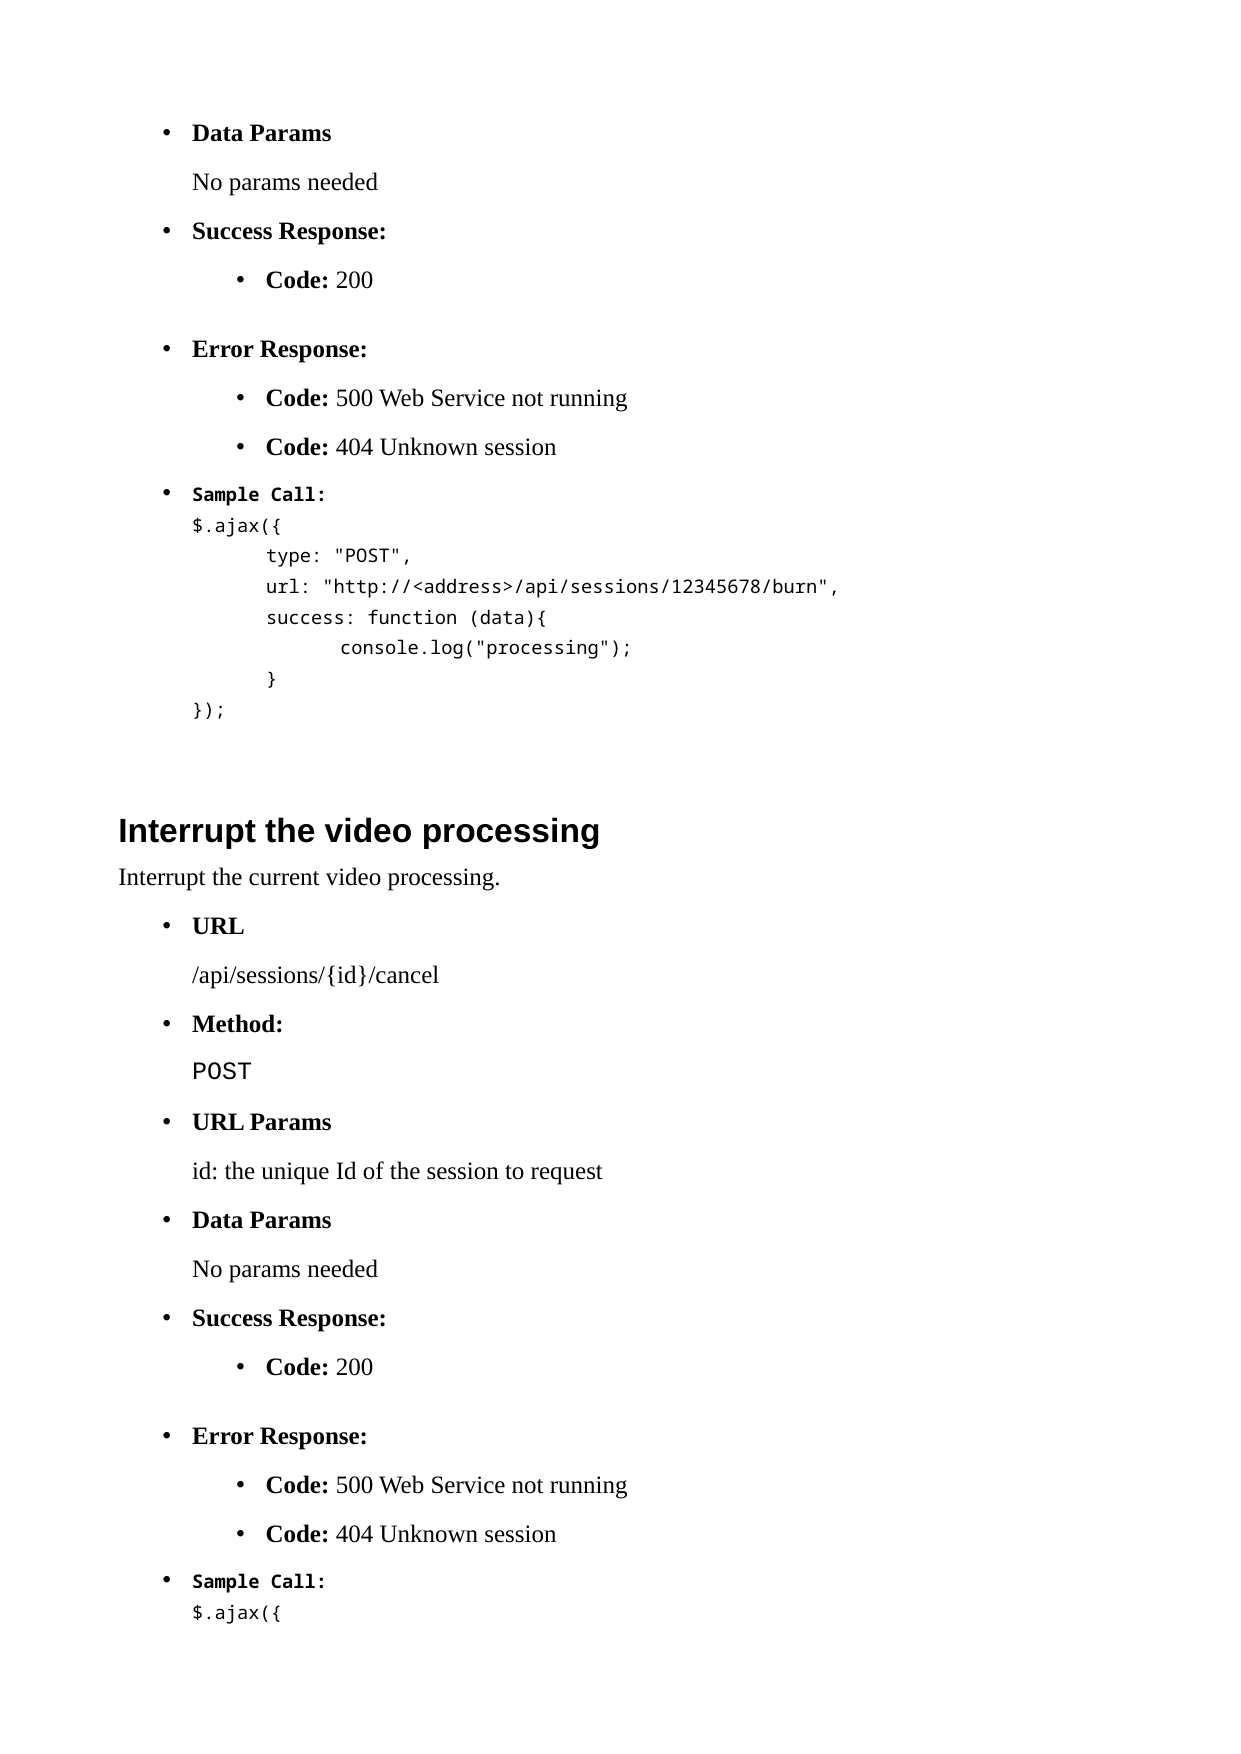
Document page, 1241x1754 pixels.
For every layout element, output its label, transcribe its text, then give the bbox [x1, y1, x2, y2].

list URL [162, 911, 1122, 940]
list Success Response: [162, 1303, 1122, 1332]
list Code: 404 Unknown session [236, 432, 1122, 461]
list No params needed [162, 1254, 1122, 1283]
text Interrupt the current video processing. [118, 862, 1122, 891]
list Code: 500 Web Service not running [236, 1470, 1122, 1499]
list Code: 404 Unknown session [236, 1519, 1122, 1548]
subtitle Interrupt the video processing [118, 811, 1122, 849]
list id: the unique Id of the session to request [162, 1156, 1122, 1185]
list Method: [162, 1009, 1122, 1038]
list /api/sessions/{id}/cancel [162, 960, 1122, 989]
list URL Params [162, 1107, 1122, 1136]
list Code: 200 [236, 1352, 1122, 1381]
list Data Params [162, 118, 1122, 147]
list Sample Call: $.ajax({ [162, 1568, 1122, 1624]
list POST [162, 1058, 1122, 1087]
list Code: 200 [236, 265, 1122, 294]
list Error Response: [162, 1421, 1122, 1450]
list Success Response: [162, 216, 1122, 245]
list Error Response: [162, 334, 1122, 363]
list No params needed [162, 167, 1122, 196]
list Code: 500 Web Service not running [236, 383, 1122, 412]
list Sample Call: $.ajax({ type: "POST", url: "http://<address>/api/sessions/12345678/burn", success: function (data){ console.log("processing"); } }); [162, 481, 1122, 721]
list Data Params [162, 1205, 1122, 1234]
